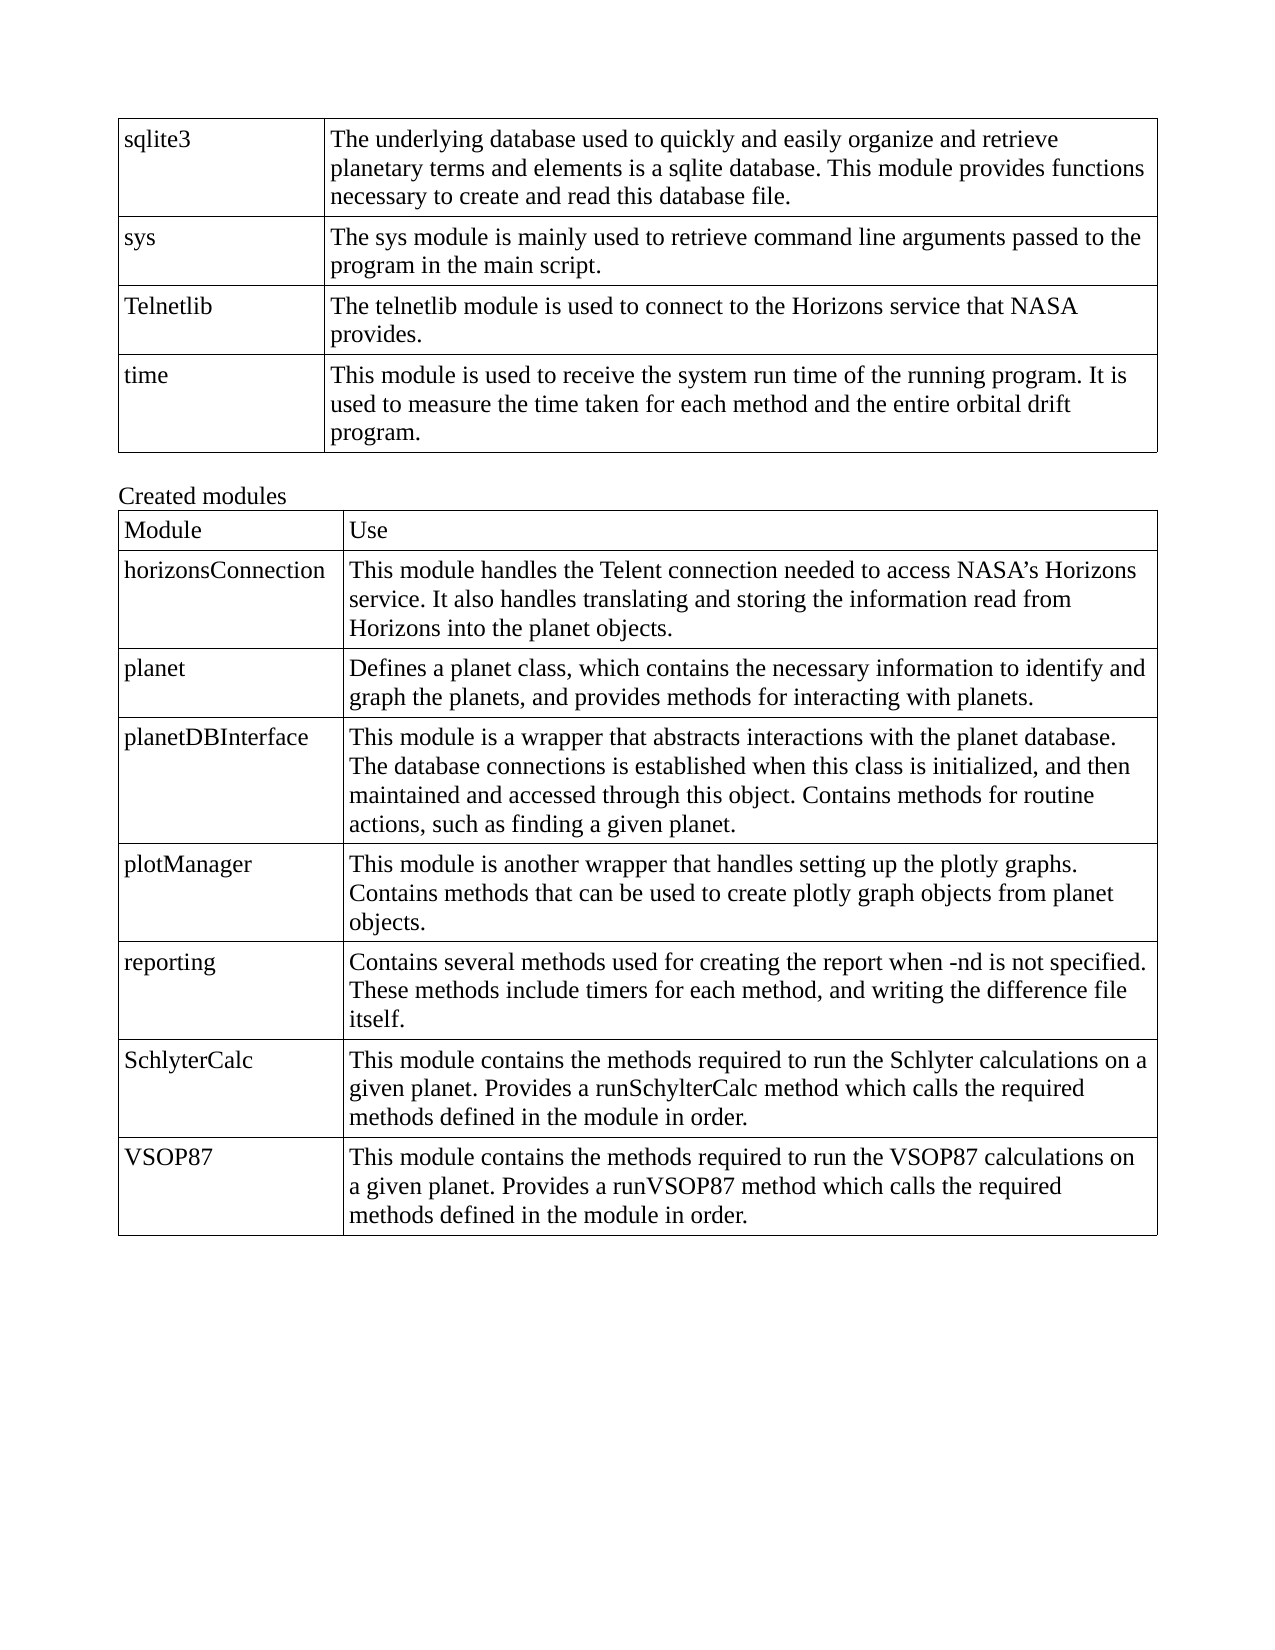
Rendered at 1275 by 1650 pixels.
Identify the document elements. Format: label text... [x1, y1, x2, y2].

table_cell planetDBInterface [119, 718, 343, 843]
table_cell This module is a wrapper that abstracts interactions with the planet database. The database connections is established when this class is initialized, and then maintained and accessed through this object. Contains methods for routine actions, such as finding a given planet. [344, 718, 1157, 843]
table_cell SchlyterCalc [119, 1040, 343, 1137]
table_cell time [119, 355, 324, 452]
table_header Module [119, 511, 343, 550]
table_cell planet [119, 649, 343, 717]
table_cell This module handles the Telent connection needed to access NASA’s Horizons service. It also handles translating and storing the information read from Horizons into the planet objects. [344, 551, 1157, 648]
table_cell The telnetlib module is used to connect to the Horizons service that NASA provides. [325, 286, 1157, 354]
table_header Use [344, 511, 1157, 550]
table_cell sys [119, 217, 324, 285]
table_cell plotManager [119, 844, 343, 941]
table_cell Telnetlib [119, 286, 324, 354]
table_cell Contains several methods used for creating the report when -nd is not specified. These methods include timers for each method, and writing the difference file itself. [344, 942, 1157, 1039]
text Created modules [118, 481, 1157, 509]
table_cell This module contains the methods required to run the Schlyter calculations on a given planet. Provides a runSchylterCalc method which calls the required methods defined in the module in order. [344, 1040, 1157, 1137]
table_cell The underlying database used to quickly and easily organize and retrieve planetary terms and elements is a sqlite database. This module provides functions necessary to create and read this database file. [325, 119, 1157, 216]
table_cell horizonsConnection [119, 551, 343, 648]
table_cell VSOP87 [119, 1138, 343, 1234]
table_cell This module contains the methods required to run the VSOP87 calculations on a given planet. Provides a runVSOP87 method which calls the required methods defined in the module in order. [344, 1138, 1157, 1234]
table_cell reporting [119, 942, 343, 1039]
table_cell This module is used to receive the system run time of the running program. It is used to measure the time taken for each method and the entire orbital drift program. [325, 355, 1157, 452]
table_cell The sys module is mainly used to retrieve command line arguments passed to the program in the main script. [325, 217, 1157, 285]
table_cell sqlite3 [119, 119, 324, 216]
table_cell Defines a planet class, which contains the necessary information to identify and graph the planets, and provides methods for interacting with planets. [344, 649, 1157, 717]
table_cell This module is another wrapper that handles setting up the plotly graphs. Contains methods that can be used to create plotly graph objects from planet objects. [344, 844, 1157, 941]
